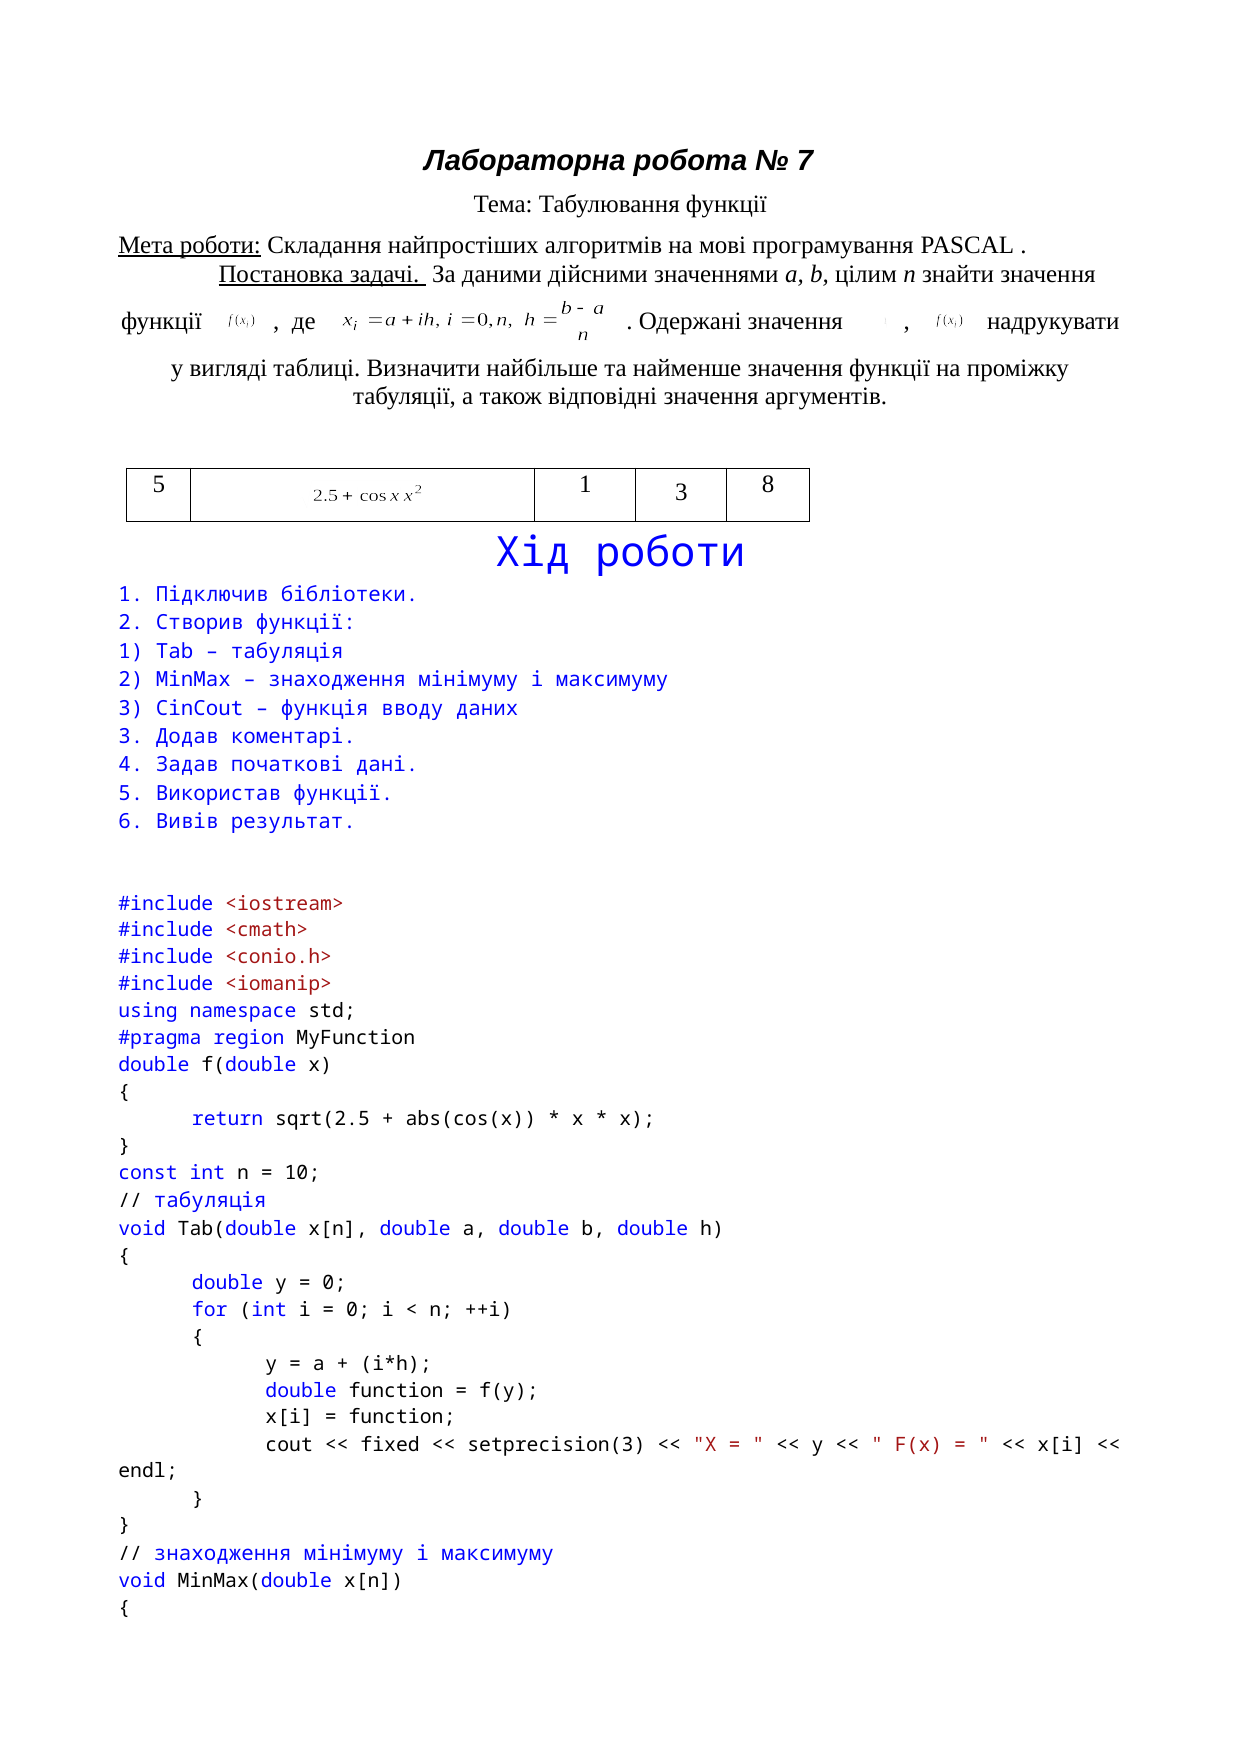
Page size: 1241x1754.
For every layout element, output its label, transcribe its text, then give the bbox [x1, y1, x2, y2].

text double y = 0; [118, 1268, 1122, 1295]
text 2. Створив функції: [118, 607, 1122, 636]
text #include <iomanip> [118, 970, 1122, 997]
text Хід роботи [118, 522, 1122, 579]
text using namespace std; [118, 997, 1122, 1024]
text x[i] = function; [118, 1403, 1122, 1430]
text #include <iostream> [118, 889, 1122, 916]
text // табуляція [118, 1186, 1122, 1214]
text { [118, 1078, 1122, 1104]
text Мета роботи: Складання найпростіших алгоритмів на мові програмування PASCAL . [118, 230, 1122, 259]
text double f(double x) [118, 1051, 1122, 1078]
text cout << fixed << setprecision(3) << "X = " << y << " F(x) = " << x[i] << endl; [118, 1430, 1122, 1484]
table_header 1 [535, 469, 635, 521]
text 1) Tab – табуляція [118, 636, 1122, 664]
text Постановка задачі. За даними дійсними значеннями a, b, цілим n знайти значення функції , де . Одержані значення , надрукувати у вигляді таблиці. Визначити найбільше та найменше значення функції на проміжку табуляції, а також відповідні значення аргументів. [118, 259, 1122, 410]
text #include <cmath> [118, 916, 1122, 943]
text for (int i = 0; i < n; ++i) [118, 1295, 1122, 1322]
text 5. Використав функції. [118, 778, 1122, 806]
text void Tab(double x[n], double a, double b, double h) [118, 1214, 1122, 1241]
text { [118, 1322, 1122, 1349]
table_header [191, 469, 534, 521]
text Тема: Табулювання функції [118, 189, 1122, 218]
table_header 3 [636, 469, 726, 521]
text #pragma region MyFunction [118, 1024, 1122, 1051]
text #include <conio.h> [118, 943, 1122, 970]
text } [118, 1484, 1122, 1511]
text void MinMax(double x[n]) [118, 1566, 1122, 1593]
text const int n = 10; [118, 1158, 1122, 1186]
text 6. Вивів результат. [118, 806, 1122, 835]
text return sqrt(2.5 + abs(cos(x)) * x * x); [118, 1104, 1122, 1132]
text // знаходження мінімуму і максимуму [118, 1538, 1122, 1566]
text 2) MinMax – знаходження мінімуму і максимуму [118, 664, 1122, 693]
text double function = f(y); [118, 1376, 1122, 1403]
text 3) CinCout – функція вводу даних [118, 693, 1122, 721]
text } [118, 1132, 1122, 1158]
subtitle Лабораторна робота № 7 [118, 143, 1122, 177]
text { [118, 1593, 1122, 1620]
text 1. Підключив бібліотеки. [118, 579, 1122, 607]
text } [118, 1511, 1122, 1538]
text 4. Задав початкові дані. [118, 749, 1122, 778]
table_header 8 [727, 469, 809, 521]
text { [118, 1241, 1122, 1268]
text 3. Додав коментарі. [118, 721, 1122, 749]
table_header 5 [127, 469, 190, 521]
text y = a + (i*h); [118, 1349, 1122, 1376]
